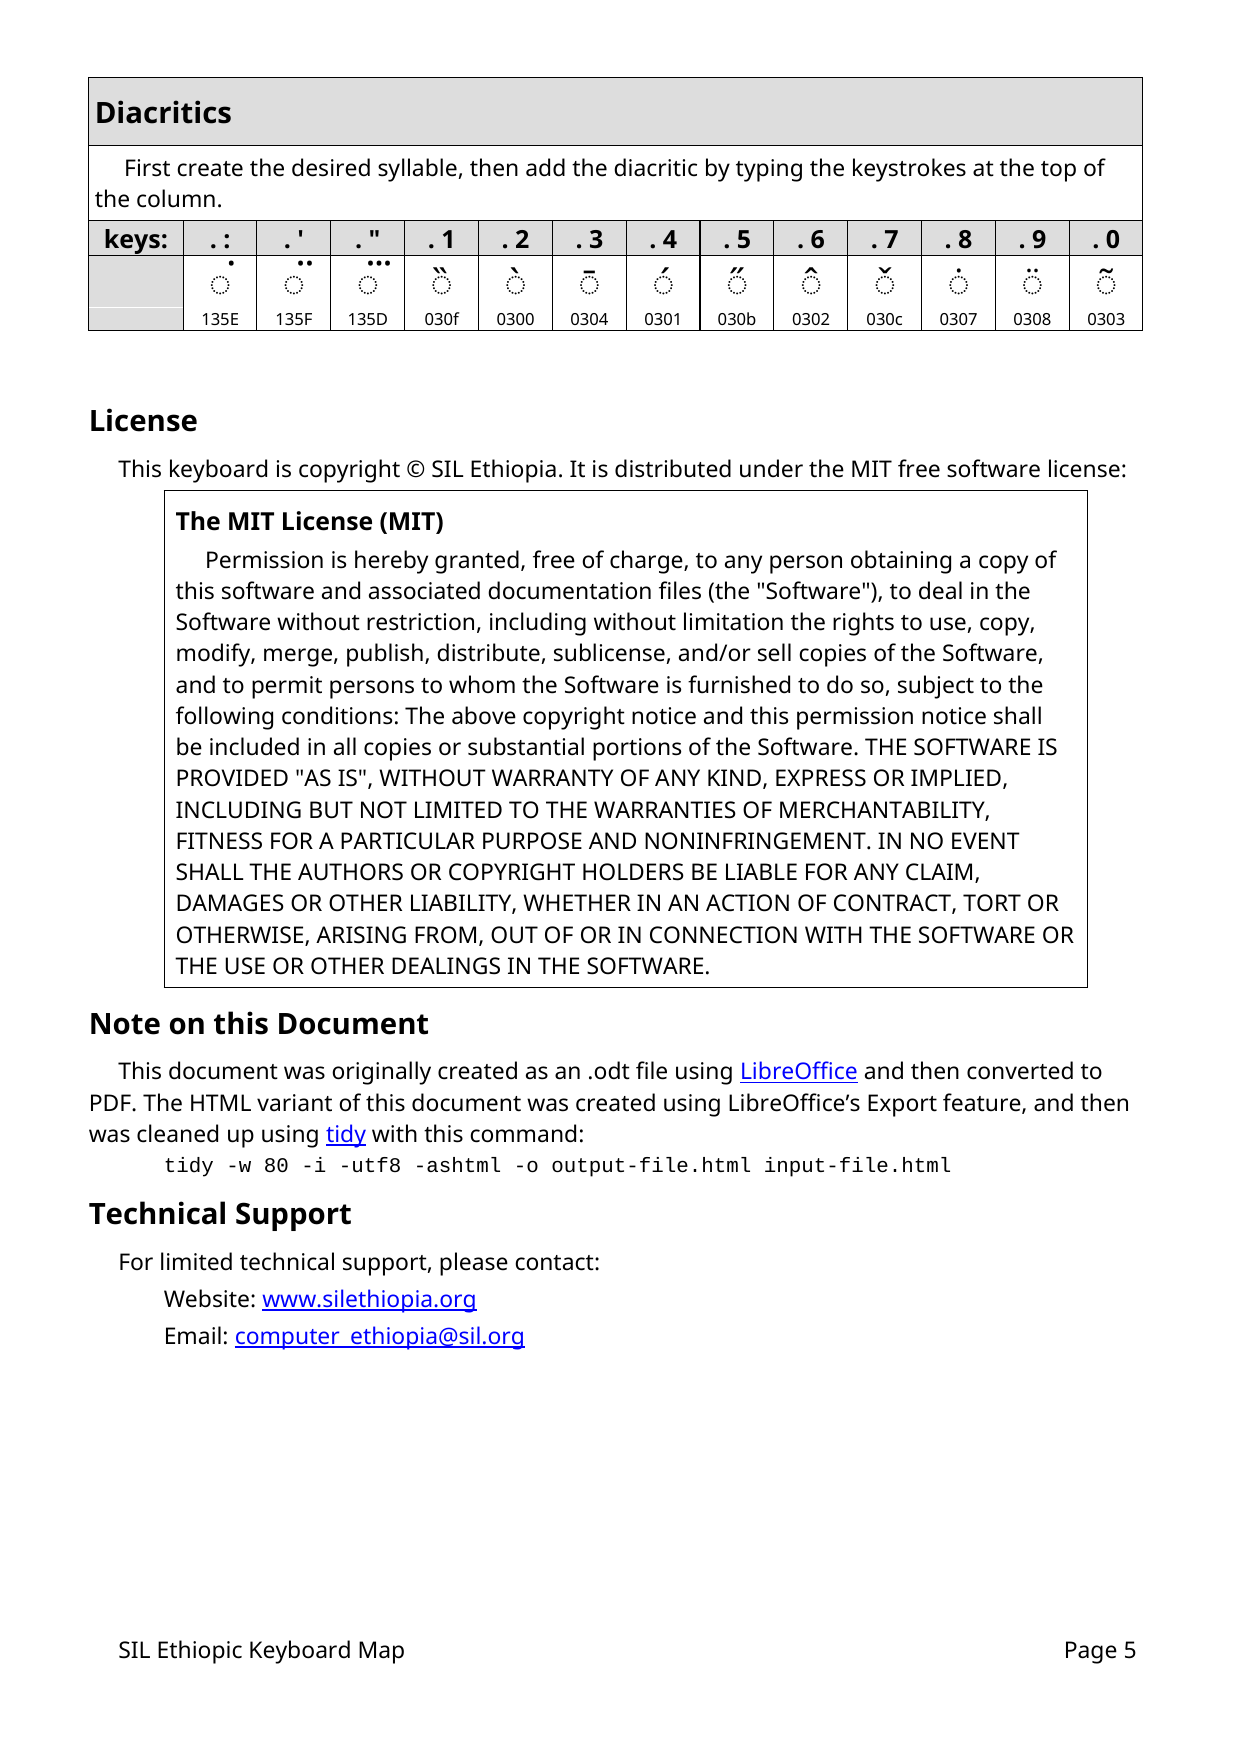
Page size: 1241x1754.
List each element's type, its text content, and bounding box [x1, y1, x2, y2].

table_cell 0304 [553, 308, 626, 330]
text Website: www.silethiopia.org [88, 1283, 1152, 1314]
table_cell ◌̋ [701, 256, 773, 307]
table_cell . 7 [848, 221, 921, 255]
table_cell 0308 [996, 308, 1069, 330]
table_cell ◌̃ [1070, 256, 1142, 307]
table_cell . 5 [701, 221, 773, 255]
table_cell [89, 308, 183, 330]
table_header Diacritics [89, 78, 1142, 145]
table_cell . 4 [627, 221, 699, 255]
text For limited technical support, please contact: [88, 1246, 1152, 1277]
table_cell 0301 [627, 308, 699, 330]
table_cell . ' [257, 221, 330, 255]
table_cell ◌̂ [774, 256, 847, 307]
table_cell First create the desired syllable, then add the diacritic by typing the keystrokes at the top of the column. [89, 146, 1142, 220]
subtitle Technical Support [88, 1193, 1152, 1233]
table_cell . : [184, 221, 256, 255]
table_cell . 6 [774, 221, 847, 255]
table_header The MIT License (MIT) Permission is hereby granted, free of charge, to any person obtaining a copy of this software and associated documentation files (the "Software"), to deal in the Software without restriction, including without limitation the rights to use, copy, modify, merge, publish, distribute, sublicense, and/or sell copies of the Software, and to permit persons to whom the Software is furnished to do so, subject to the following conditions: The above copyright notice and this permission notice shall be included in all copies or substantial portions of the Software. THE SOFTWARE IS PROVIDED "AS IS", WITHOUT WARRANTY OF ANY KIND, EXPRESS OR IMPLIED, INCLUDING BUT NOT LIMITED TO THE WARRANTIES OF MERCHANTABILITY, FITNESS FOR A PARTICULAR PURPOSE AND NONINFRINGEMENT. IN NO EVENT SHALL THE AUTHORS OR COPYRIGHT HOLDERS BE LIABLE FOR ANY CLAIM, DAMAGES OR OTHER LIABILITY, WHETHER IN AN ACTION OF CONTRACT, TORT OR OTHERWISE, ARISING FROM, OUT OF OR IN CONNECTION WITH THE SOFTWARE OR THE USE OR OTHER DEALINGS IN THE SOFTWARE. [165, 491, 1087, 987]
table_cell 135F [257, 308, 330, 330]
table_cell . " [331, 221, 404, 255]
table_cell 0307 [922, 308, 995, 330]
table_cell 030c [848, 308, 921, 330]
table_cell ◌̏ [405, 256, 478, 307]
text Email: computer_ethiopia@sil.org [88, 1320, 1152, 1351]
table_cell ◌̈ [996, 256, 1069, 307]
table_cell ◌̄ [553, 256, 626, 307]
text This document was originally created as an .odt file using LibreOffice and then converted to PDF. The HTML variant of this document was created using LibreOffice’s Export feature, and then was cleaned up using tidy with this command: [88, 1055, 1152, 1149]
table_cell [89, 256, 183, 307]
table_cell 030b [701, 308, 773, 330]
table_cell ◌̌ [848, 256, 921, 307]
table_cell ◌́ [627, 256, 699, 307]
table_cell 0302 [774, 308, 847, 330]
table_cell . 0 [1070, 221, 1142, 255]
table_cell 135E [184, 308, 256, 330]
table_cell ◌̀ [479, 256, 552, 307]
text tidy -w 80 -i -utf8 -ashtml -o output-file.html input-file.html [88, 1155, 1152, 1178]
table_cell 135D [331, 308, 404, 330]
table_cell 0300 [479, 308, 552, 330]
table_cell 030f [405, 308, 478, 330]
subtitle Note on this Document [88, 1003, 1152, 1043]
text This keyboard is copyright © SIL Ethiopia. It is distributed under the MIT free software license: [88, 453, 1152, 484]
table_cell . 1 [405, 221, 478, 255]
table_cell keys: [89, 221, 183, 255]
table_cell ◌፝ [331, 256, 404, 307]
table_cell . 2 [479, 221, 552, 255]
table_cell . 3 [553, 221, 626, 255]
table_cell 0303 [1070, 308, 1142, 330]
table_cell ◌̇ [922, 256, 995, 307]
table_cell . 9 [996, 221, 1069, 255]
table_cell . 8 [922, 221, 995, 255]
table_cell ◌፟ [257, 256, 330, 307]
subtitle License [88, 400, 1152, 440]
table_cell ◌፞ [184, 256, 256, 307]
